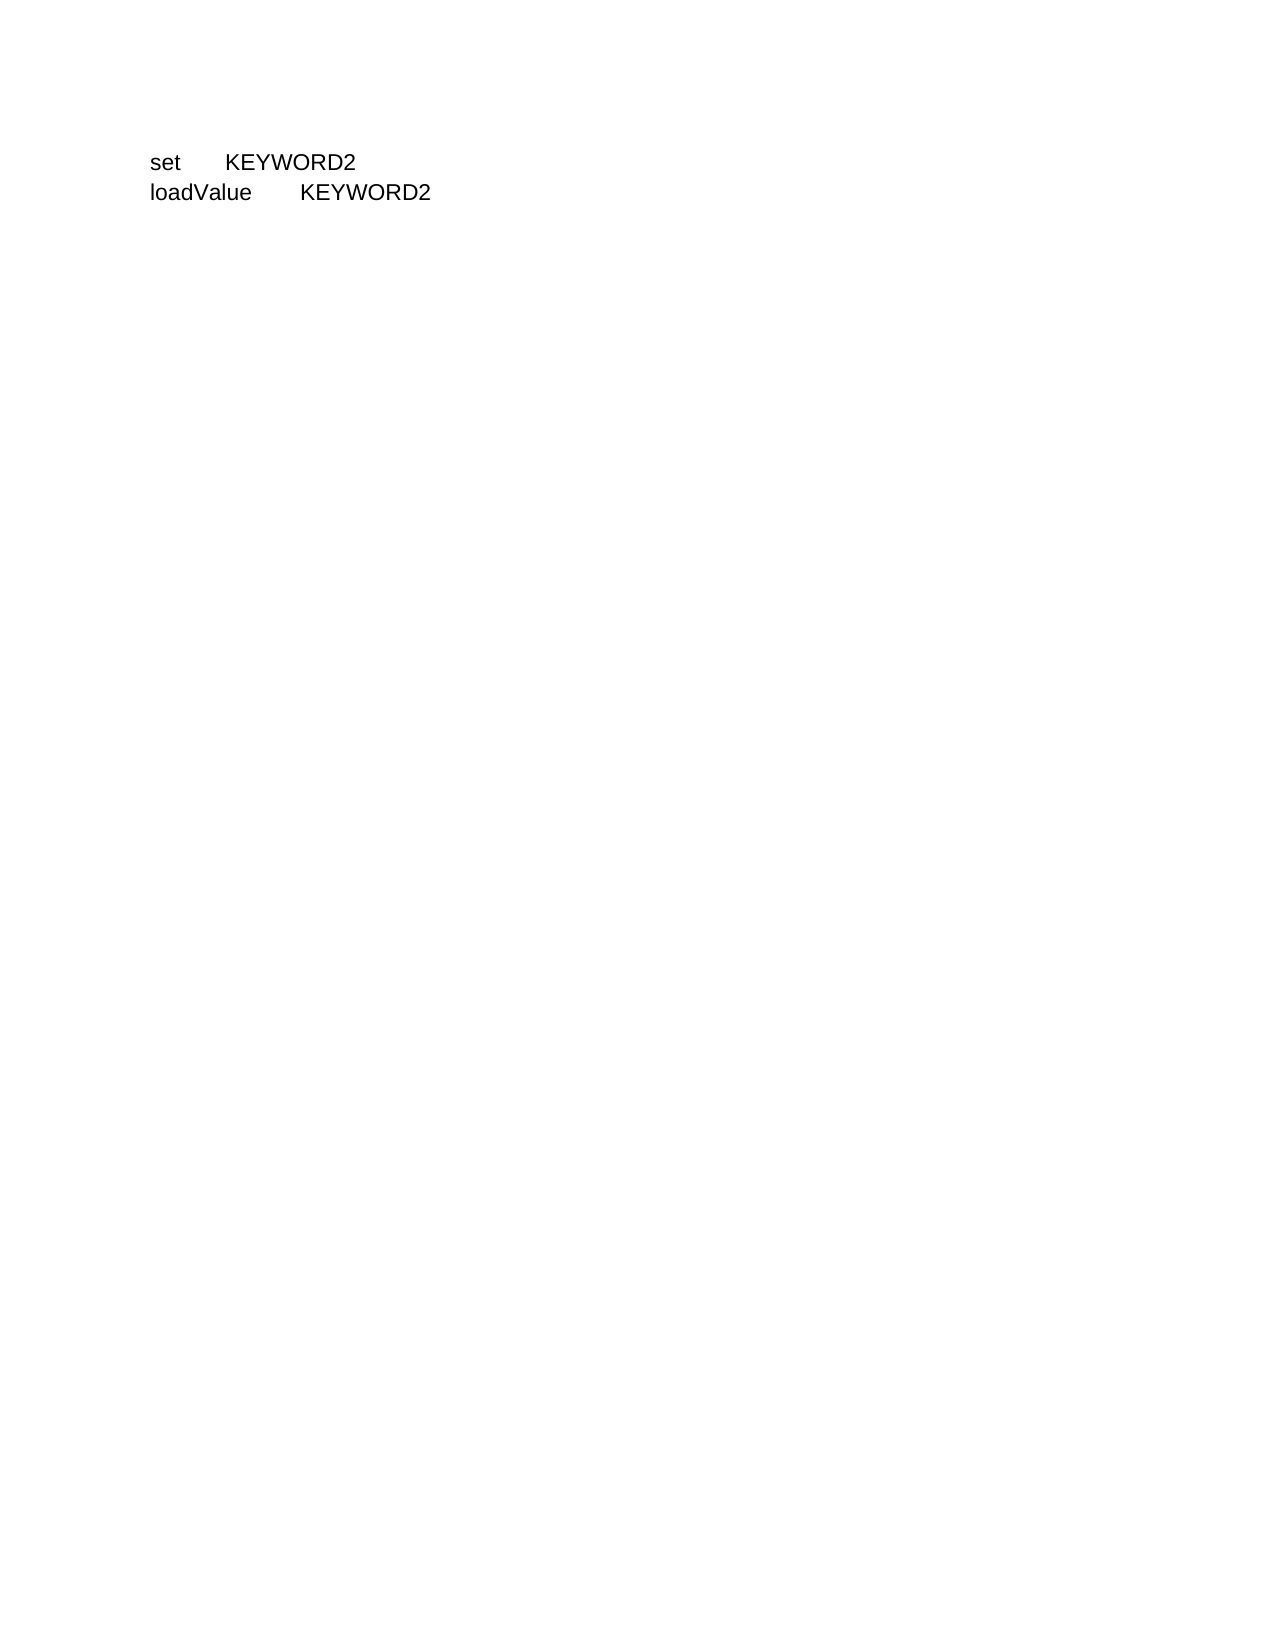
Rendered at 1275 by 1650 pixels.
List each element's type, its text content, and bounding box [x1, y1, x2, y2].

text loadValue KEYWORD2 [150, 179, 1125, 205]
text set KEYWORD2 [150, 150, 1125, 176]
